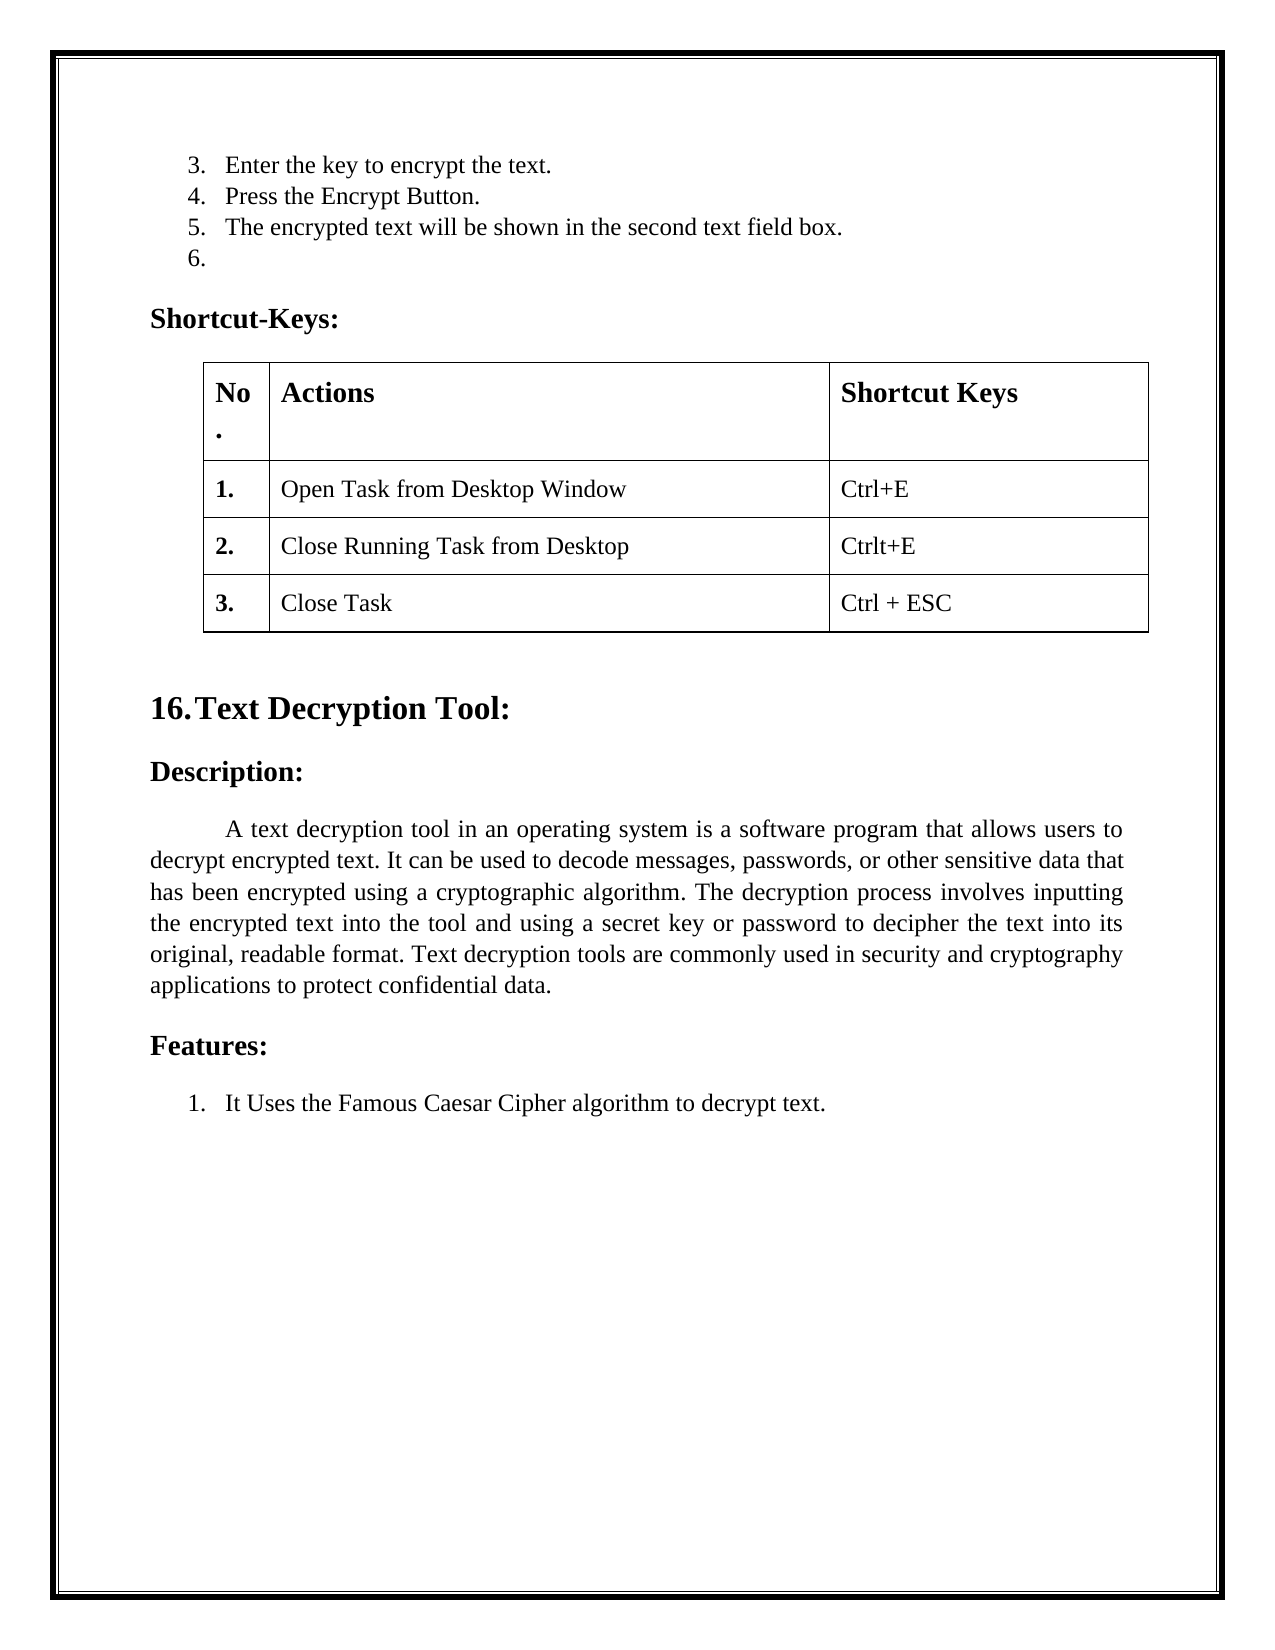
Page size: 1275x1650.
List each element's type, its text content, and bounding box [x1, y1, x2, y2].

list It Uses the Famous Caesar Cipher algorithm to decrypt text. [187, 1088, 1125, 1117]
list Enter the key to encrypt the text. [187, 150, 1125, 179]
table_cell Open Task from Desktop Window [270, 461, 829, 517]
table_cell 2. [204, 518, 269, 574]
list Press the Encrypt Button. [187, 181, 1125, 210]
text A text decryption tool in an operating system is a software program that allows users to decrypt encrypted text. It can be used to decode messages, passwords, or other sensitive data that has been encrypted using a cryptographic algorithm. The decryption process involves inputting the encrypted text into the tool and using a secret key or password to decipher the text into its original, readable format. Text decryption tools are commonly used in security and cryptography applications to protect confidential data. [150, 814, 1125, 998]
table_header No. [204, 363, 269, 460]
table_cell Ctrl + ESC [830, 575, 1148, 631]
table_cell Ctrlt+E [830, 518, 1148, 574]
table_header Actions [270, 363, 829, 460]
subtitle Description: [150, 754, 1125, 787]
subtitle Shortcut-Keys: [150, 301, 1125, 335]
table_cell Close Task [270, 575, 829, 631]
table_cell 3. [204, 575, 269, 631]
table_cell Close Running Task from Desktop [270, 518, 829, 574]
table_cell Ctrl+E [830, 461, 1148, 517]
subtitle Features: [150, 1028, 1125, 1061]
subtitle Text Decryption Tool: [150, 688, 1125, 727]
table_header Shortcut Keys [830, 363, 1148, 460]
table_cell 1. [204, 461, 269, 517]
list The encrypted text will be shown in the second text field box. [187, 212, 1125, 241]
